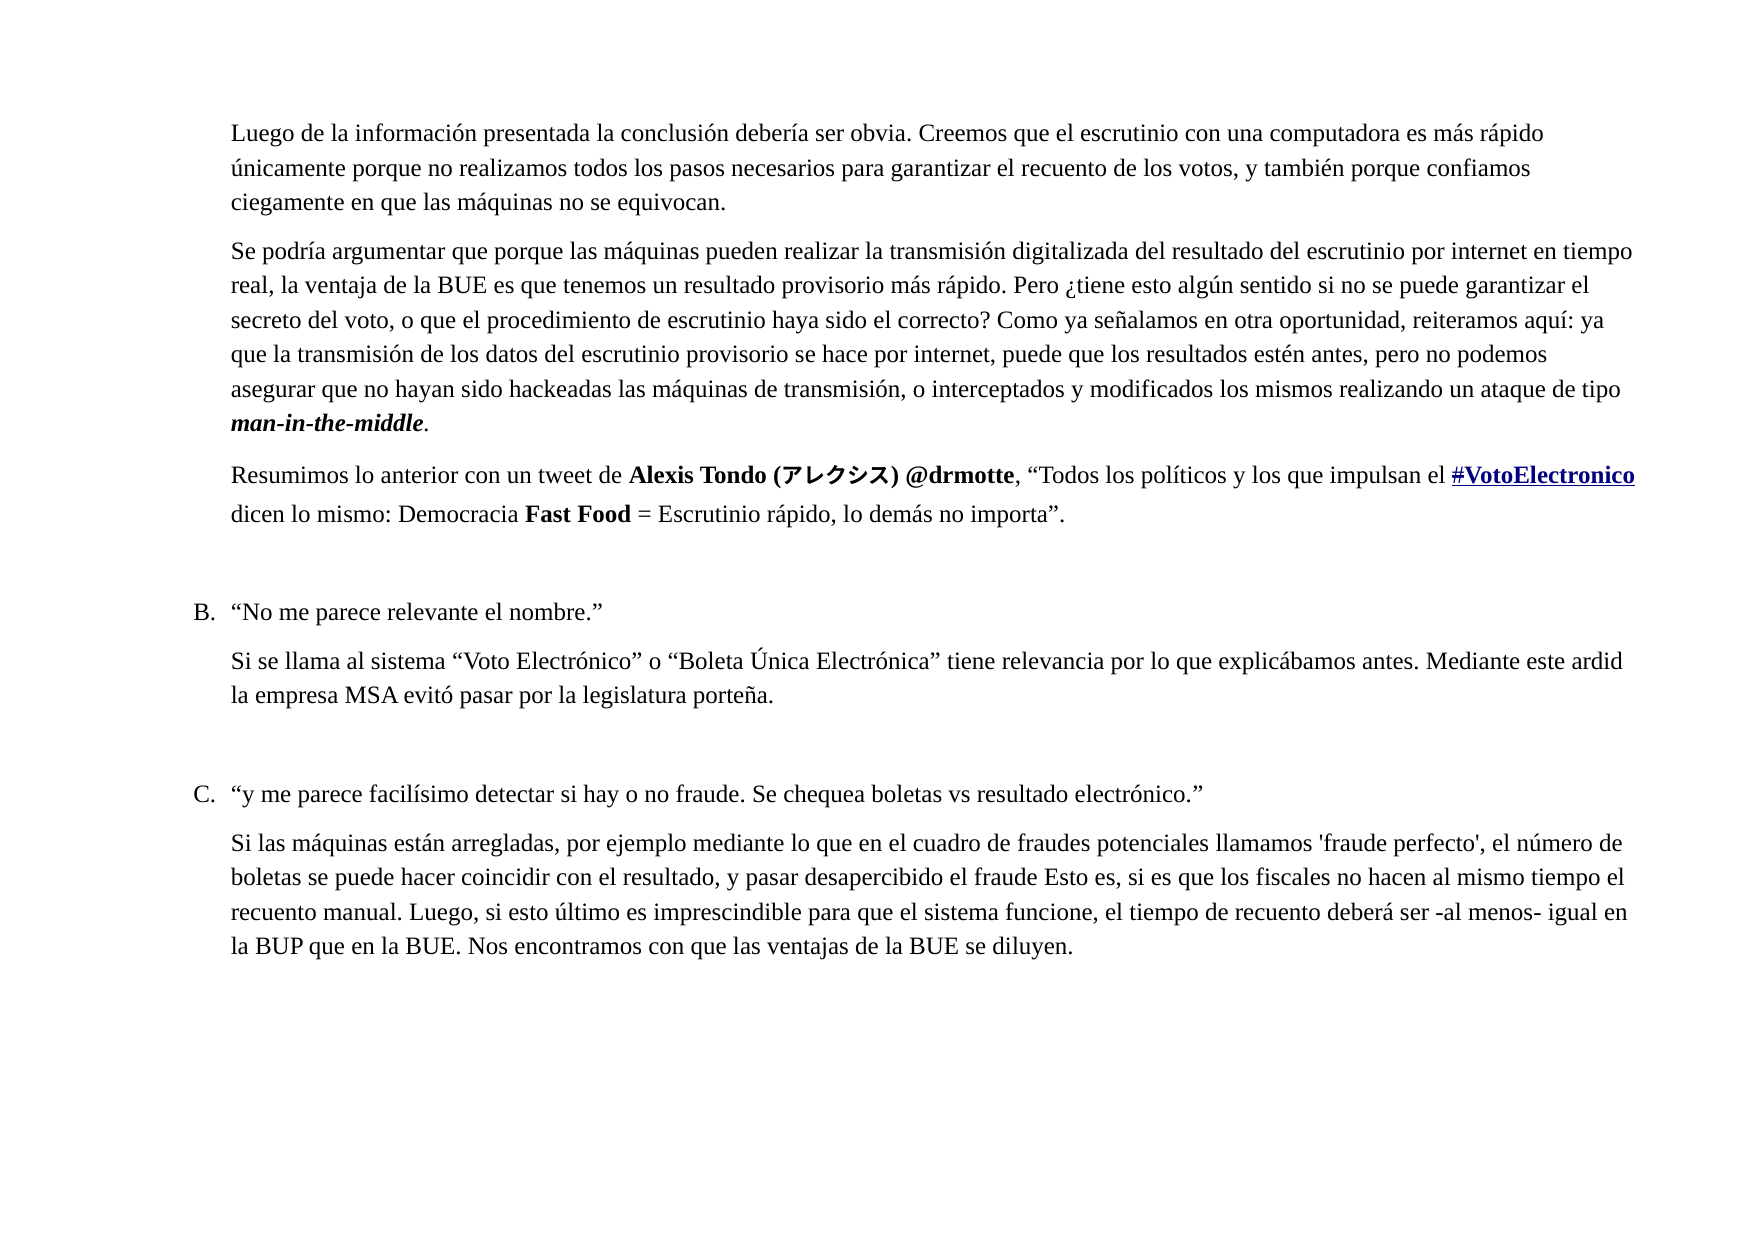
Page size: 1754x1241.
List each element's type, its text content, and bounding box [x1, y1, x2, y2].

list Si las máquinas están arregladas, por ejemplo mediante lo que en el cuadro de fraudes potenciales llamamos 'fraude perfecto', el número de boletas se puede hacer coincidir con el resultado, y pasar desapercibido el fraude Esto es, si es que los fiscales no hacen al mismo tiempo el recuento manual. Luego, si esto último es imprescindible para que el sistema funcione, el tiempo de recuento deberá ser -al menos- igual en la BUP que en la BUE. Nos encontramos con que las ventajas de la BUE se diluyen. [193, 828, 1636, 960]
list Resumimos lo anterior con un tweet de Alexis Tondo (アレクシス) ‏@drmotte, “Todos los políticos y los que impulsan el #VotoElectronico dicen lo mismo: Democracia Fast Food = Escrutinio rápido, lo demás no importa”. [193, 458, 1636, 528]
list Si se llama al sistema “Voto Electrónico” o “Boleta Única Electrónica” tiene relevancia por lo que explicábamos antes. Mediante este ardid la empresa MSA evitó pasar por la legislatura porteña. [193, 646, 1636, 709]
list Luego de la información presentada la conclusión debería ser obvia. Creemos que el escrutinio con una computadora es más rápido únicamente porque no realizamos todos los pasos necesarios para garantizar el recuento de los votos, y también porque confiamos ciegamente en que las máquinas no se equivocan. [193, 118, 1636, 216]
list “No me parece relevante el nombre.” [193, 597, 1636, 626]
list Se podría argumentar que porque las máquinas pueden realizar la transmisión digitalizada del resultado del escrutinio por internet en tiempo real, la ventaja de la BUE es que tenemos un resultado provisorio más rápido. Pero ¿tiene esto algún sentido si no se puede garantizar el secreto del voto, o que el procedimiento de escrutinio haya sido el correcto? Como ya señalamos en otra oportunidad, reiteramos aquí: ya que la transmisión de los datos del escrutinio provisorio se hace por internet, puede que los resultados estén antes, pero no podemos asegurar que no hayan sido hackeadas las máquinas de transmisión, o interceptados y modificados los mismos realizando un ataque de tipo man-in-the-middle. [193, 236, 1636, 437]
list “y me parece facilísimo detectar si hay o no fraude. Se chequea boletas vs resultado electrónico.” [193, 779, 1636, 807]
